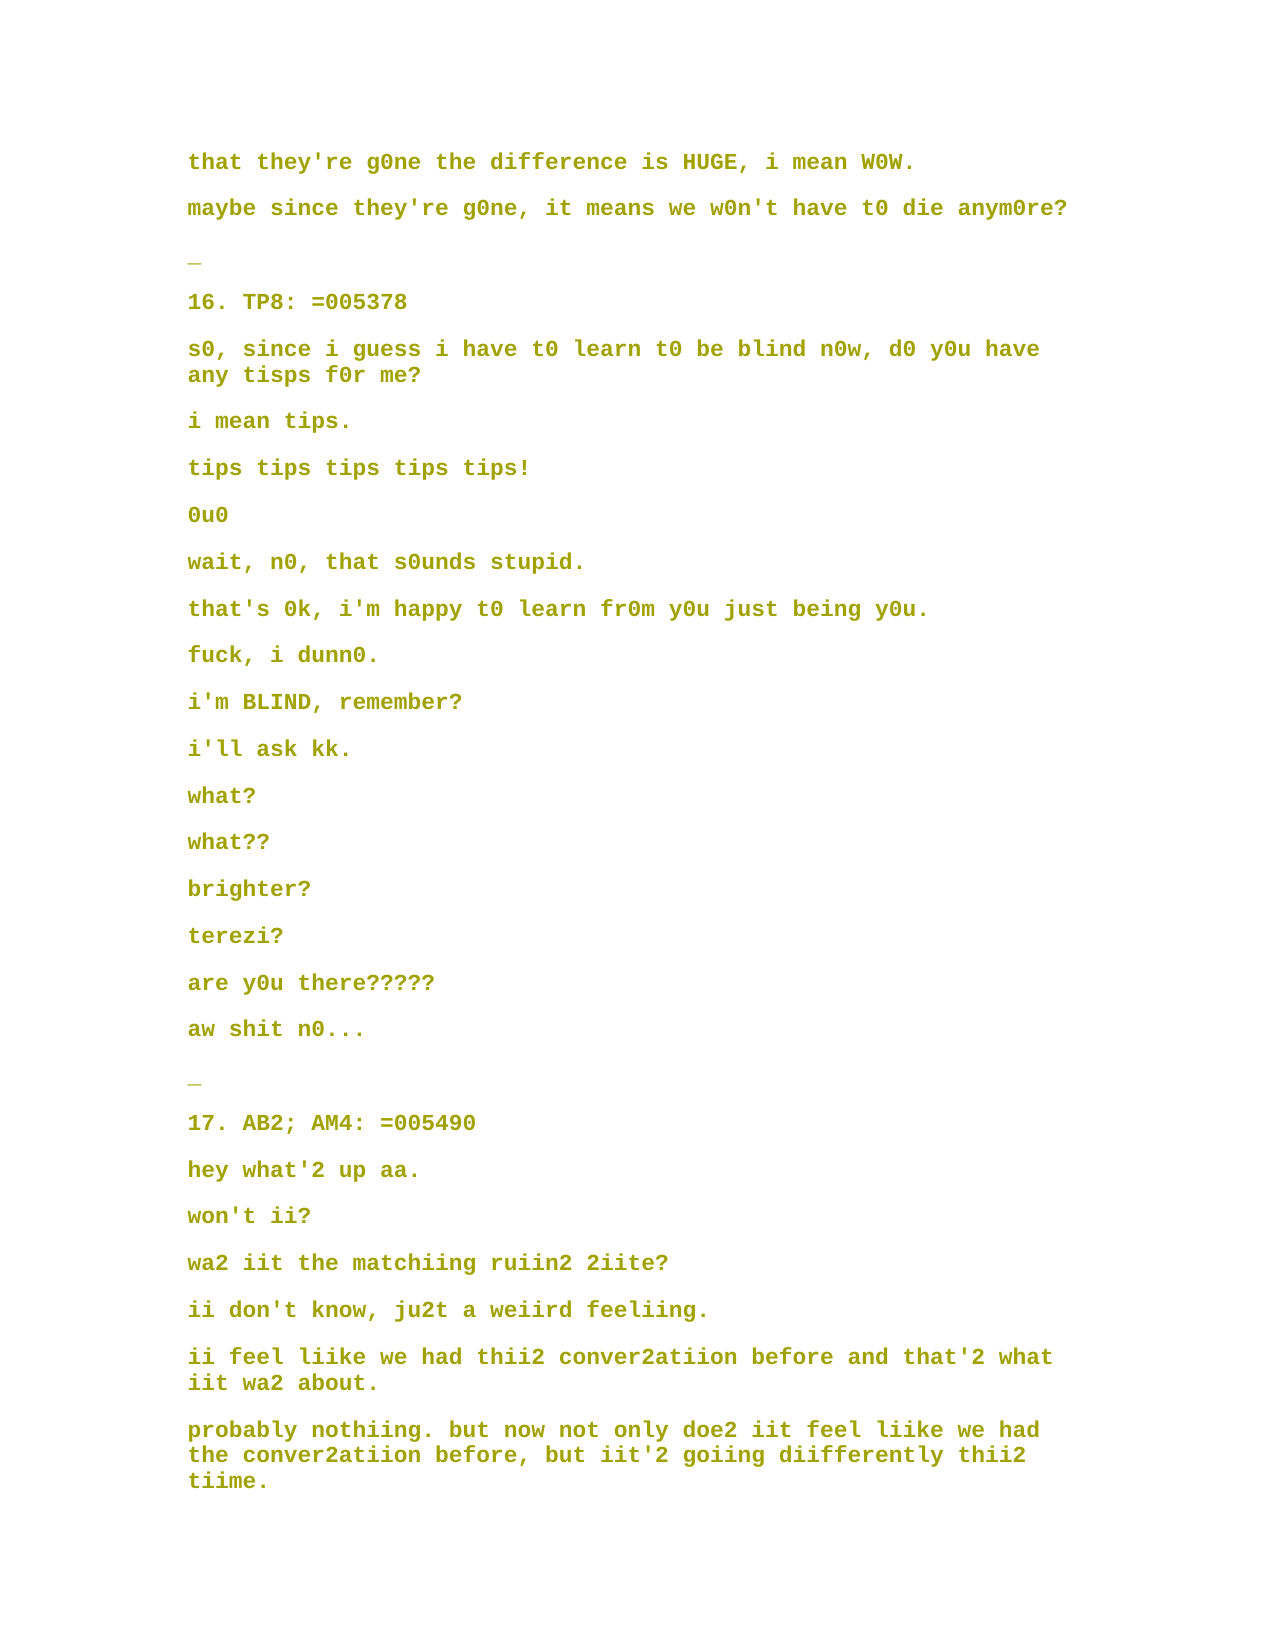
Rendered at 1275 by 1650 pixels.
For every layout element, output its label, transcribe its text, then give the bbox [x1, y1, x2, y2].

text 17. AB2; AM4: =005490 [187, 1111, 1087, 1137]
text s0, since i guess i have t0 learn t0 be blind n0w, d0 y0u have any tisps f0r me? [187, 337, 1087, 389]
text _ [187, 1064, 1087, 1091]
text i mean tips. [187, 410, 1087, 436]
text maybe since they're g0ne, it means we w0n't have t0 die anym0re? [187, 197, 1087, 223]
text hey what'2 up aa. [187, 1158, 1087, 1184]
text _ [187, 243, 1087, 269]
text that's 0k, i'm happy t0 learn fr0m y0u just being y0u. [187, 597, 1087, 623]
text wa2 iit the matchiing ruiin2 2iite? [187, 1252, 1087, 1278]
text i'm BLIND, remember? [187, 690, 1087, 716]
text are y0u there????? [187, 971, 1087, 997]
text i'll ask kk. [187, 737, 1087, 763]
text 16. TP8: =005378 [187, 290, 1087, 316]
text wait, n0, that s0unds stupid. [187, 550, 1087, 576]
text probably nothiing. but now not only doe2 iit feel liike we had the conver2atiion before, but iit'2 goiing diifferently thii2 tiime. [187, 1418, 1087, 1496]
text terezi? [187, 924, 1087, 950]
text brighter? [187, 877, 1087, 903]
text that they're g0ne the difference is HUGE, i mean W0W. [187, 150, 1087, 176]
text tips tips tips tips tips! [187, 457, 1087, 482]
text what? [187, 784, 1087, 810]
text aw shit n0... [187, 1018, 1087, 1044]
text ii feel liike we had thii2 conver2atiion before and that'2 what iit wa2 about. [187, 1345, 1087, 1397]
text ii don't know, ju2t a weiird feeliing. [187, 1298, 1087, 1324]
text won't ii? [187, 1205, 1087, 1231]
text fuck, i dunn0. [187, 644, 1087, 669]
text what?? [187, 831, 1087, 857]
text 0u0 [187, 503, 1087, 529]
